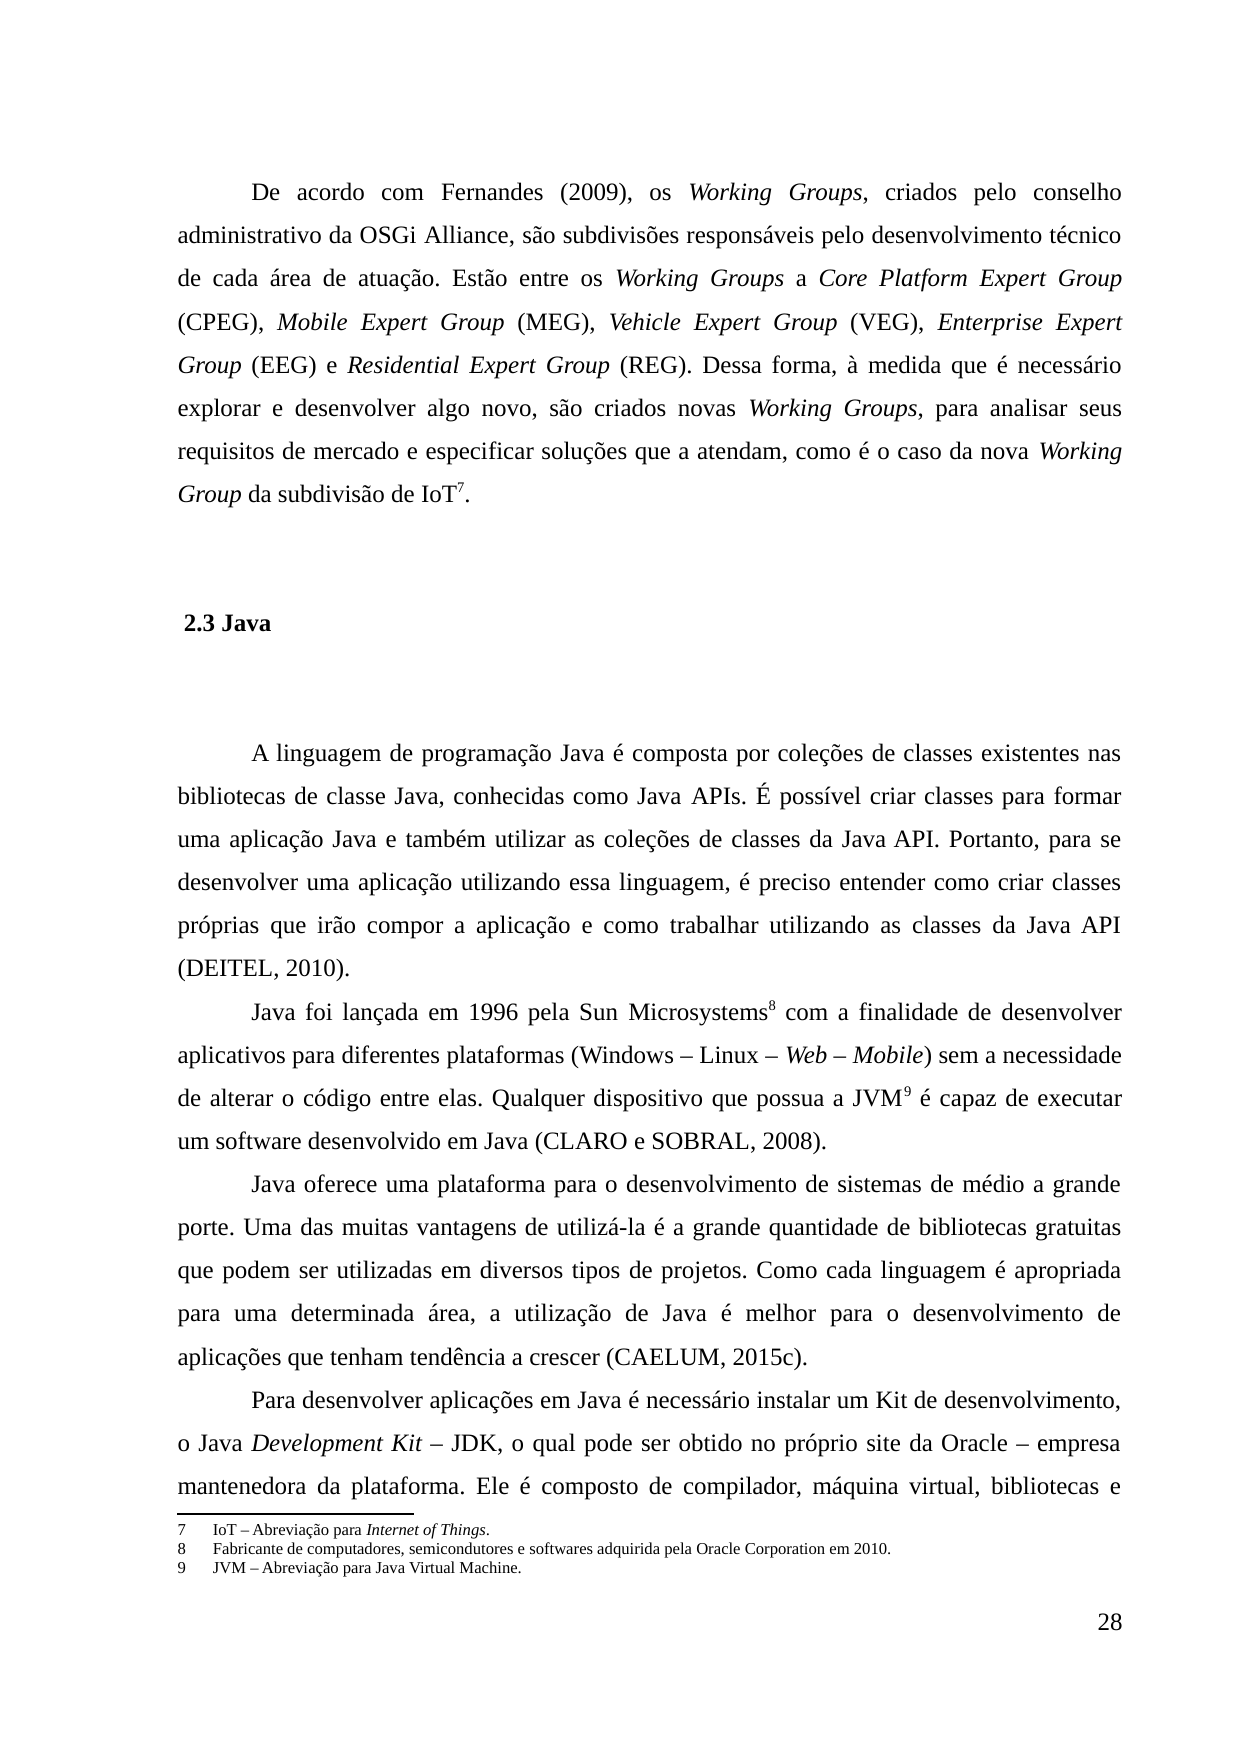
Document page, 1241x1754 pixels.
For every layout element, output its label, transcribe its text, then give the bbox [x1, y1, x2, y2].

text Fabricante de computadores, semicondutores e softwares adquirida pela Oracle Corporation em 2010. [177, 1539, 1122, 1558]
text Java oferece uma plataforma para o desenvolvimento de sistemas de médio a grande porte. Uma das muitas vantagens de utilizá-la é a grande quantidade de bibliotecas gratuitas que podem ser utilizadas em diversos tipos de projetos. Como cada linguagem é apropriada para uma determinada área, a utilização de Java é melhor para o desenvolvimento de aplicações que tenham tendência a crescer (CAELUM, 2015c). [177, 1169, 1122, 1370]
text IoT – Abreviação para Internet of Things. [177, 1519, 1122, 1539]
text Para desenvolver aplicações em Java é necessário instalar um Kit de desenvolvimento, o Java Development Kit – JDK, o qual pode ser obtido no próprio site da Oracle – empresa mantenedora da plataforma. Ele é composto de compilador, máquina virtual, bibliotecas e [177, 1385, 1122, 1500]
text De acordo com Fernandes (2009), os Working Groups, criados pelo conselho administrativo da OSGi Alliance, são subdivisões responsáveis pelo desenvolvimento técnico de cada área de atuação. Estão entre os Working Groups a Core Platform Expert Group (CPEG), Mobile Expert Group (MEG), Vehicle Expert Group (VEG), Enterprise Expert Group (EEG) e Residential Expert Group (REG). Dessa forma, à medida que é necessário explorar e desenvolver algo novo, são criados novas Working Groups, para analisar seus requisitos de mercado e especificar soluções que a atendam, como é o caso da nova Working Group da subdivisão de IoT. [177, 177, 1122, 508]
subtitle Java [177, 608, 1122, 637]
text Java foi lançada em 1996 pela Sun Microsystems com a finalidade de desenvolver aplicativos para diferentes plataformas (Windows – Linux – Web – Mobile) sem a necessidade de alterar o código entre elas. Qualquer dispositivo que possua a JVM é capaz de executar um software desenvolvido em Java (CLARO e SOBRAL, 2008). [177, 997, 1122, 1155]
text JVM – Abreviação para Java Virtual Machine. [177, 1558, 1122, 1577]
text A linguagem de programação Java é composta por coleções de classes existentes nas bibliotecas de classe Java, conhecidas como Java APIs. É possível criar classes para formar uma aplicação Java e também utilizar as coleções de classes da Java API. Portanto, para se desenvolver uma aplicação utilizando essa linguagem, é preciso entender como criar classes próprias que irão compor a aplicação e como trabalhar utilizando as classes da Java API (DEITEL, 2010). [177, 738, 1122, 982]
